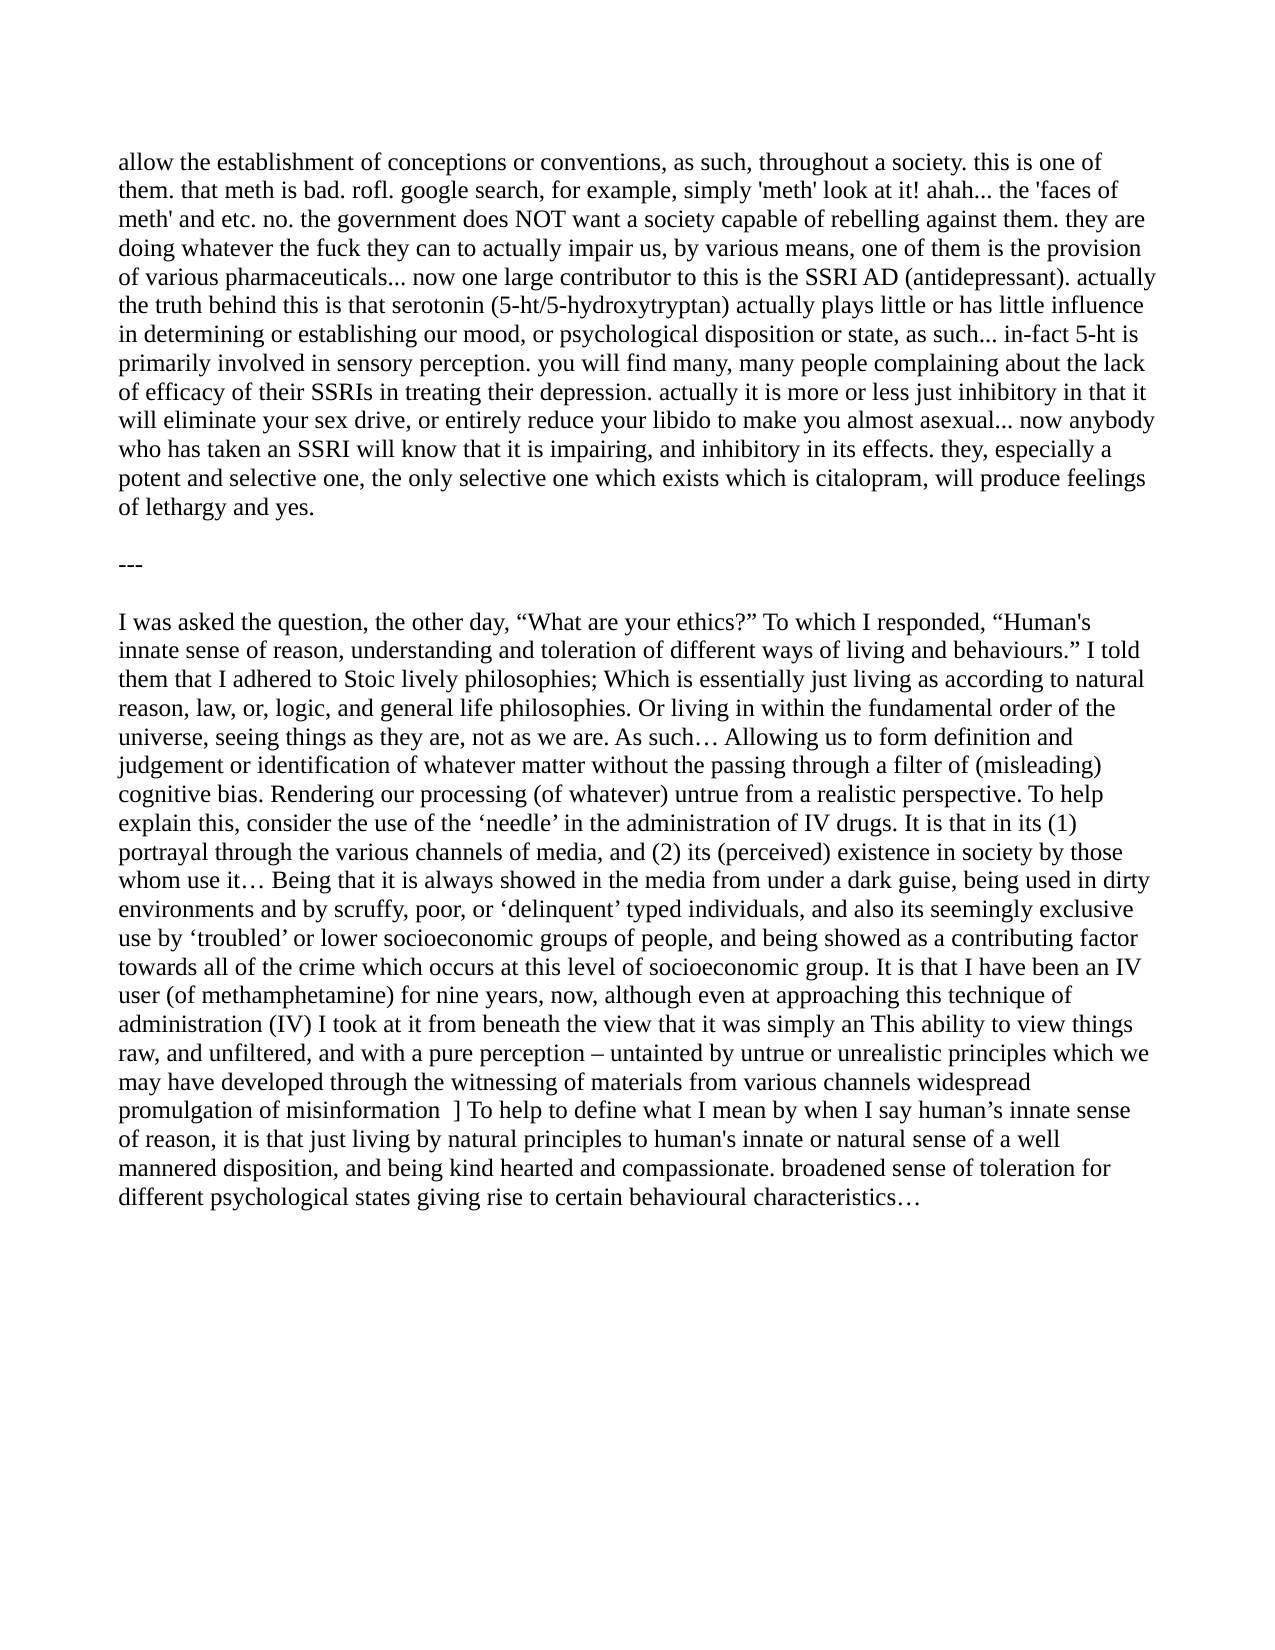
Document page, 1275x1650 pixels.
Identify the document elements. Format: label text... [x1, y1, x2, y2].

text I was asked the question, the other day, “What are your ethics?” To which I responded, “Human's innate sense of reason, understanding and toleration of different ways of living and behaviours.” I told them that I adhered to Stoic lively philosophies; Which is essentially just living as according to natural reason, law, or, logic, and general life philosophies. Or living in within the fundamental order of the universe, seeing things as they are, not as we are. As such… Allowing us to form definition and judgement or identification of whatever matter without the passing through a filter of (misleading) cognitive bias. Rendering our processing (of whatever) untrue from a realistic perspective. To help explain this, consider the use of the ‘needle’ in the administration of IV drugs. It is that in its (1) portrayal through the various channels of media, and (2) its (perceived) existence in society by those whom use it… Being that it is always showed in the media from under a dark guise, being used in dirty environments and by scruffy, poor, or ‘delinquent’ typed individuals, and also its seemingly exclusive use by ‘troubled’ or lower socioeconomic groups of people, and being showed as a contributing factor towards all of the crime which occurs at this level of socioeconomic group. It is that I have been an IV user (of methamphetamine) for nine years, now, although even at approaching this technique of administration (IV) I took at it from beneath the view that it was simply an This ability to view things raw, and unfiltered, and with a pure perception – untainted by untrue or unrealistic principles which we may have developed through the witnessing of materials from various channels widespread promulgation of misinformation ] To help to define what I mean by when I say human’s innate sense of reason, it is that just living by natural principles to human's innate or natural sense of a well mannered disposition, and being kind hearted and compassionate. broadened sense of toleration for different psychological states giving rise to certain behavioural characteristics… [118, 607, 1157, 1211]
text --- [118, 549, 1157, 578]
text allow the establishment of conceptions or conventions, as such, throughout a society. this is one of them. that meth is bad. rofl. google search, for example, simply 'meth' look at it! ahah... the 'faces of meth' and etc. no. the government does NOT want a society capable of rebelling against them. they are doing whatever the fuck they can to actually impair us, by various means, one of them is the provision of various pharmaceuticals... now one large contributor to this is the SSRI AD (antidepressant). actually the truth behind this is that serotonin (5-ht/5-hydroxytryptan) actually plays little or has little influence in determining or establishing our mood, or psychological disposition or state, as such... in-fact 5-ht is primarily involved in sensory perception. you will find many, many people complaining about the lack of efficacy of their SSRIs in treating their depression. actually it is more or less just inhibitory in that it will eliminate your sex drive, or entirely reduce your libido to make you almost asexual... now anybody who has taken an SSRI will know that it is impairing, and inhibitory in its effects. they, especially a potent and selective one, the only selective one which exists which is citalopram, will produce feelings of lethargy and yes. [118, 147, 1157, 521]
